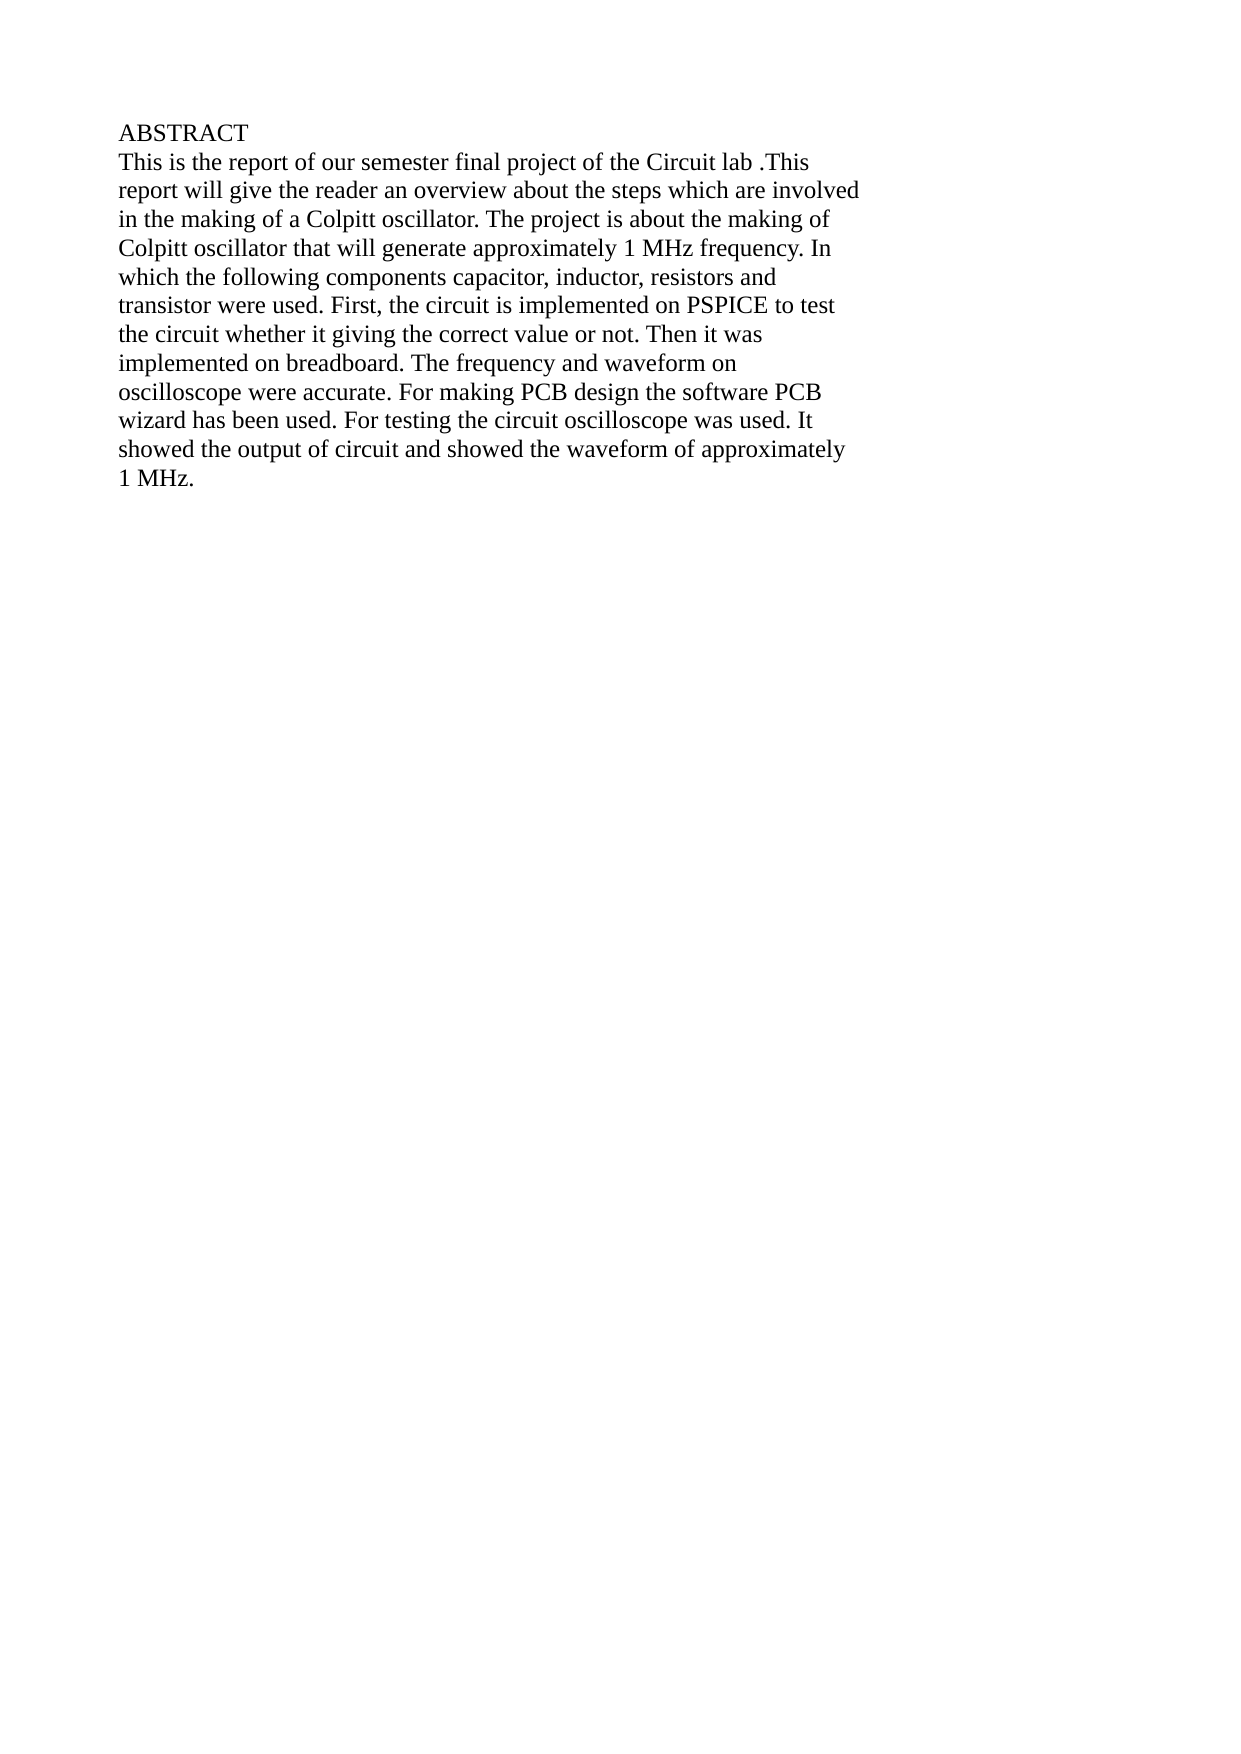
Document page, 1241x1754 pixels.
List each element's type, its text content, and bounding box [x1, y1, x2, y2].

text the circuit whether it giving the correct value or not. Then it was [118, 319, 1122, 348]
text which the following components capacitor, inductor, resistors and [118, 262, 1122, 291]
text wizard has been used. For testing the circuit oscilloscope was used. It [118, 406, 1122, 434]
text showed the output of circuit and showed the waveform of approximately [118, 434, 1122, 463]
text transistor were used. First, the circuit is implemented on PSPICE to test [118, 291, 1122, 319]
text in the making of a Colpitt oscillator. The project is about the making of [118, 204, 1122, 233]
text This is the report of our semester final project of the Circuit lab .This [118, 147, 1122, 176]
text ABSTRACT [118, 118, 1122, 147]
text 1 MHz. [118, 463, 1122, 492]
text implemented on breadboard. The frequency and waveform on [118, 348, 1122, 377]
text report will give the reader an overview about the steps which are involved [118, 176, 1122, 204]
text oscilloscope were accurate. For making PCB design the software PCB [118, 377, 1122, 406]
text Colpitt oscillator that will generate approximately 1 MHz frequency. In [118, 233, 1122, 262]
